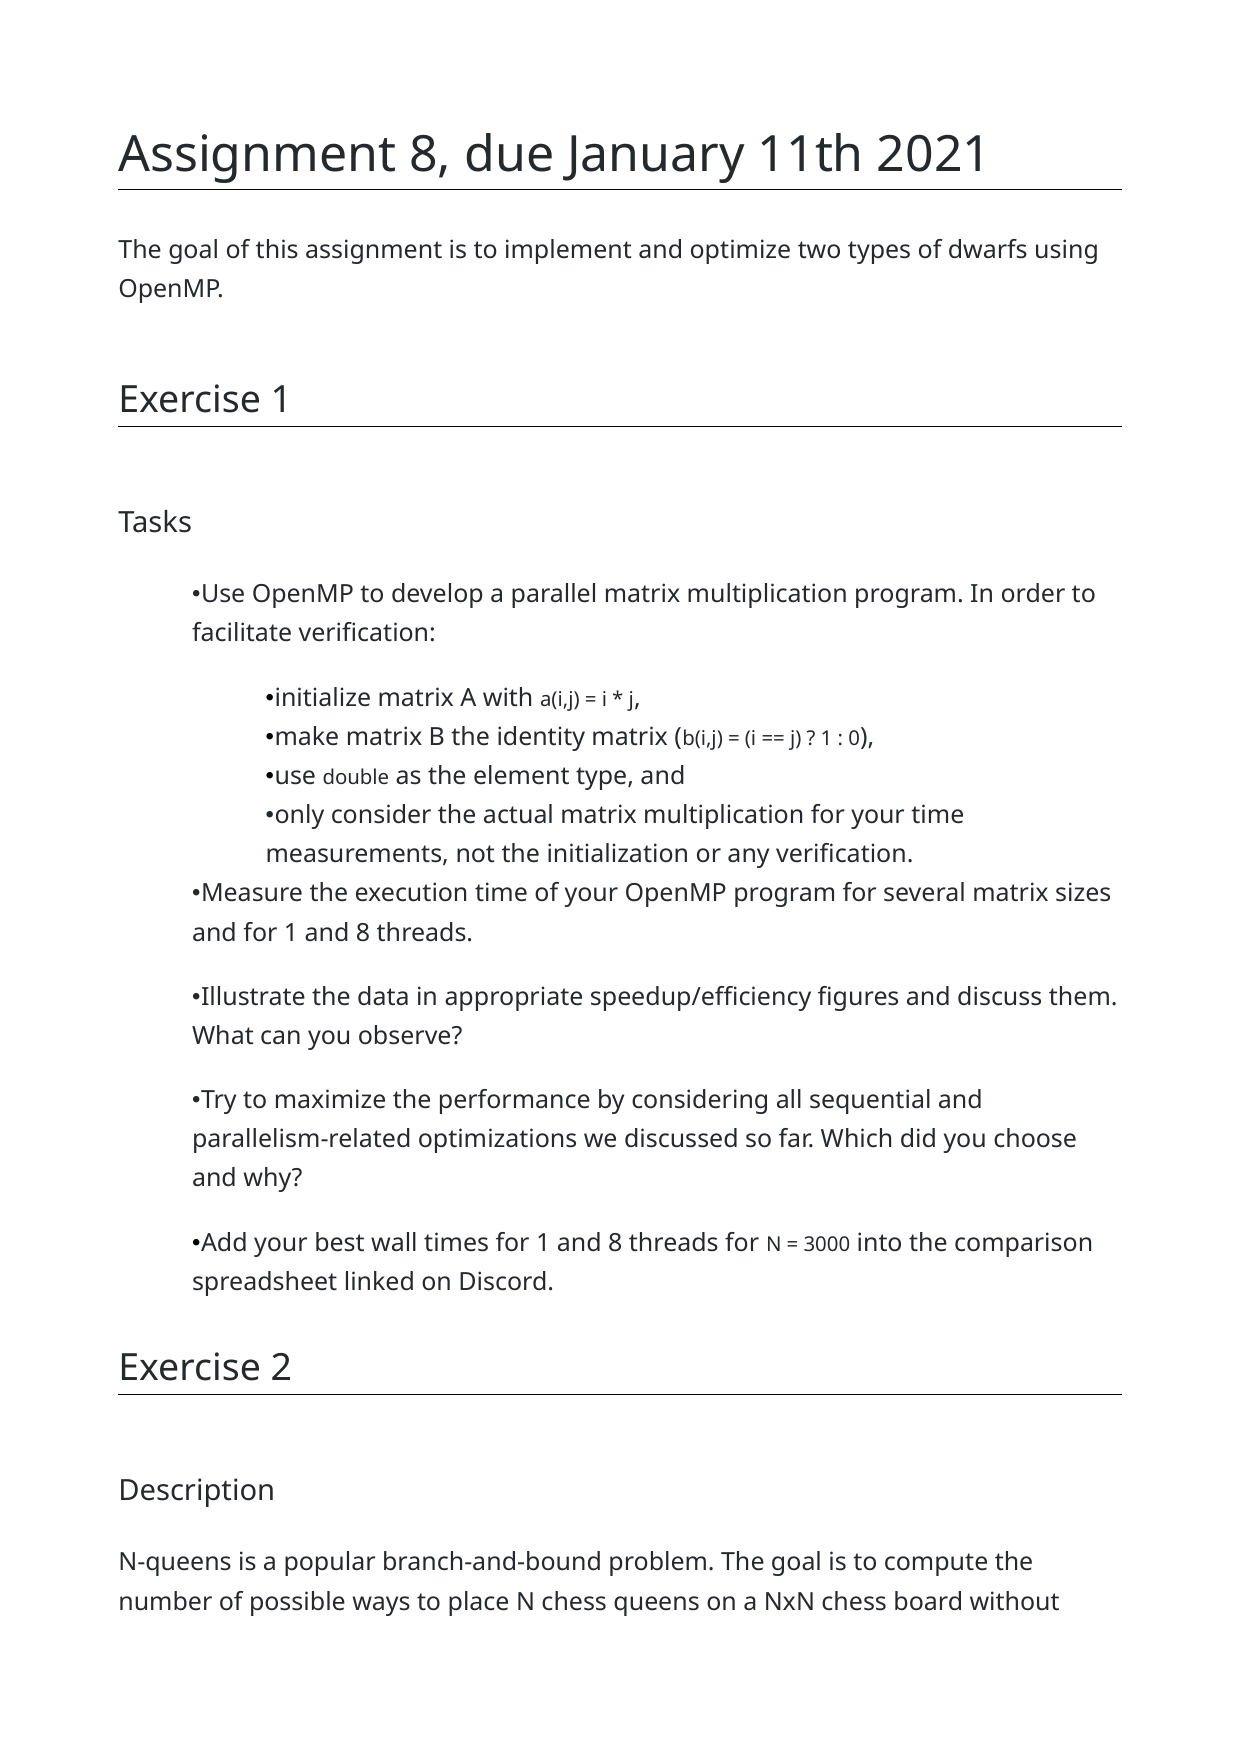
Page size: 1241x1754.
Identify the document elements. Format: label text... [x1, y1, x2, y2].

subtitle Assignment 8, due January 11th 2021 [118, 118, 1122, 189]
list Add your best wall times for 1 and 8 threads for N = 3000 into the comparison spreadsheet linked on Discord. [118, 1224, 1122, 1297]
text N-queens is a popular branch-and-bound problem. The goal is to compute the number of possible ways to place N chess queens on a NxN chess board without [118, 1544, 1122, 1617]
subtitle Description [118, 1469, 1122, 1509]
list only consider the actual matrix multiplication for your time measurements, not the initialization or any verification. [118, 797, 1122, 870]
subtitle Tasks [118, 501, 1122, 541]
list Illustrate the data in appropriate speedup/efficiency figures and discuss them. What can you observe? [118, 978, 1122, 1052]
list Try to maximize the performance by considering all sequential and parallelism-related optimizations we discussed so far. Which did you choose and why? [118, 1082, 1122, 1194]
list use double as the element type, and [118, 758, 1122, 792]
list Measure the execution time of your OpenMP program for several matrix sizes and for 1 and 8 threads. [118, 875, 1122, 948]
list Use OpenMP to develop a parallel matrix multiplication program. In order to facilitate verification: [118, 576, 1122, 649]
subtitle Exercise 1 [118, 372, 1122, 426]
subtitle Exercise 2 [118, 1340, 1122, 1394]
text The goal of this assignment is to implement and optimize two types of dwarfs using OpenMP. [118, 231, 1122, 304]
list initialize matrix A with a(i,j) = i * j, [118, 679, 1122, 713]
list make matrix B the identity matrix (b(i,j) = (i == j) ? 1 : 0), [118, 718, 1122, 752]
